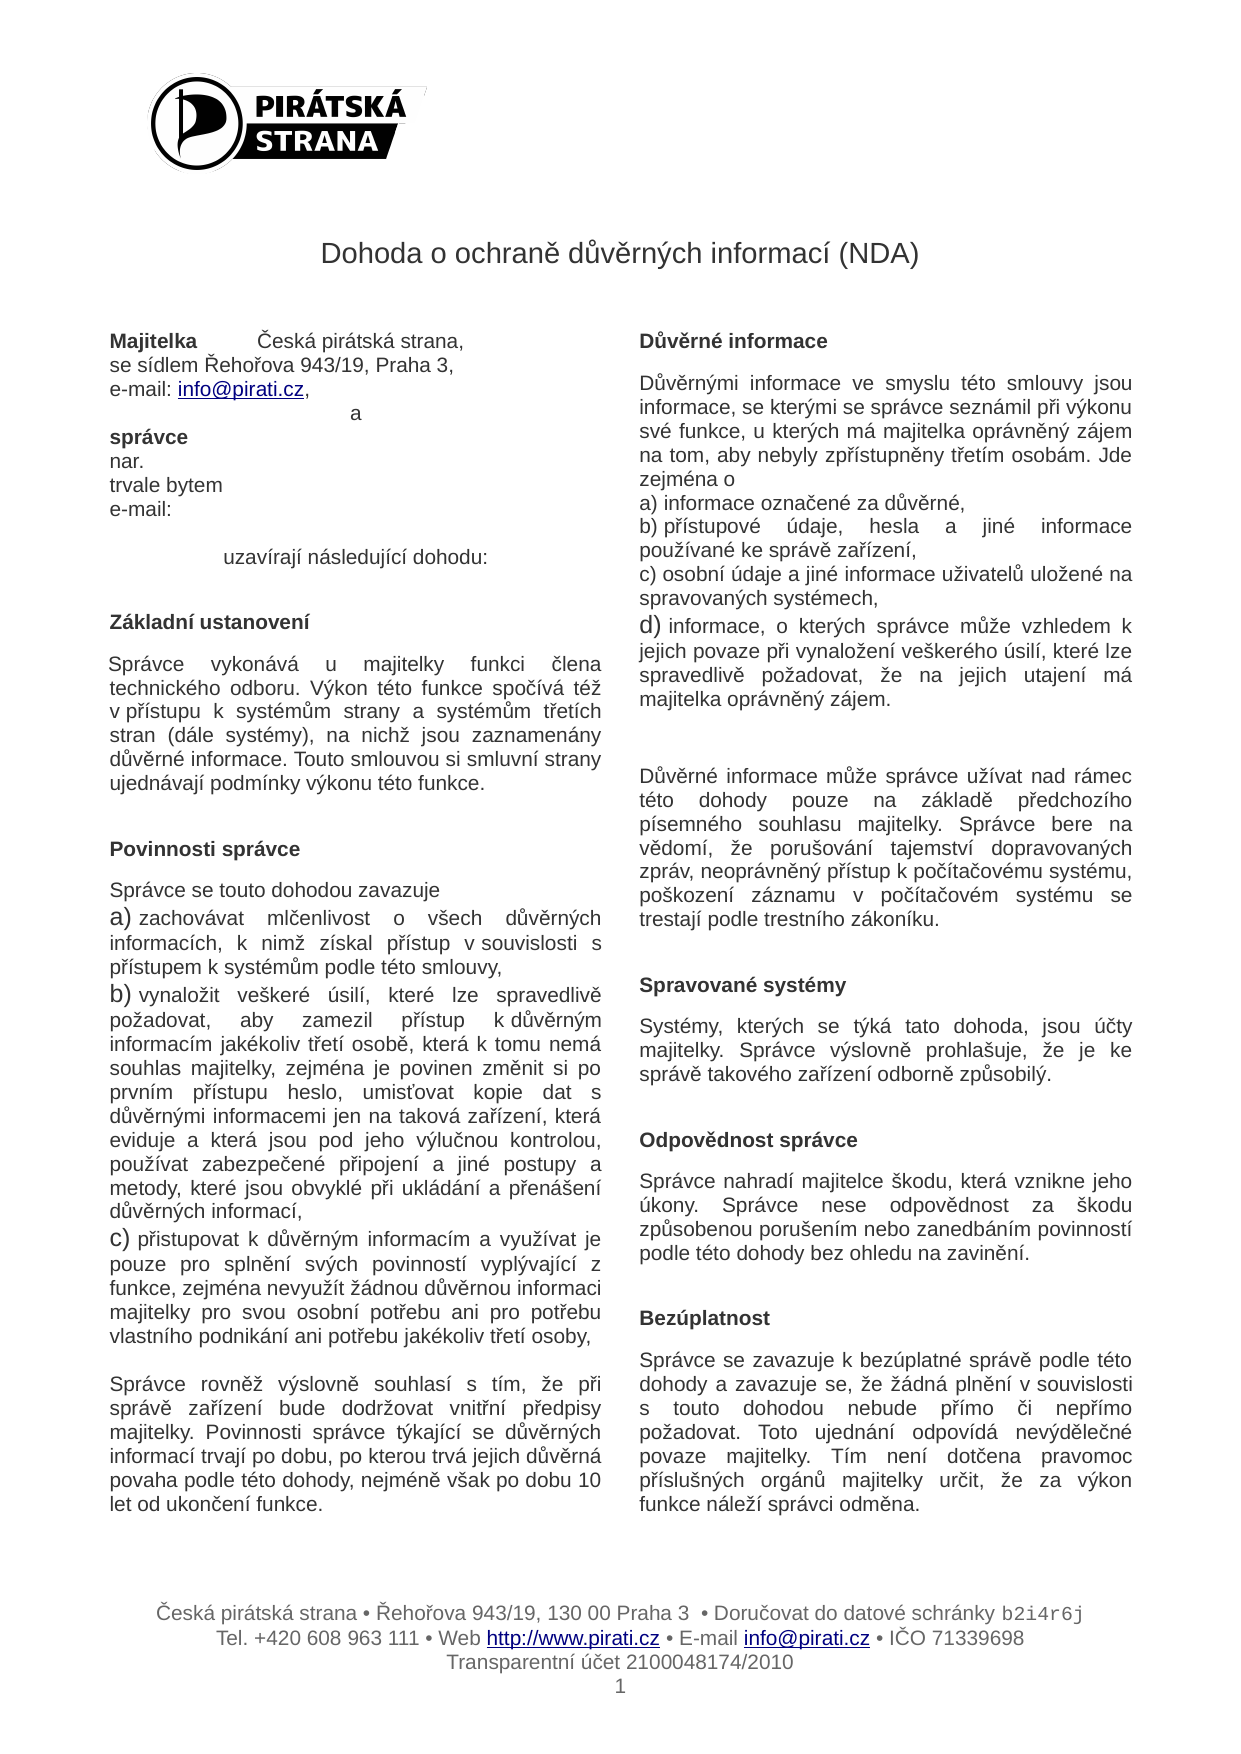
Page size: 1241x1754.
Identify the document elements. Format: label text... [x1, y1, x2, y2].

text e-mail: info@pirati.cz, [109, 377, 602, 401]
text nar. trvale bytem [109, 449, 602, 497]
subtitle Povinnosti správce [109, 837, 602, 861]
text a [109, 401, 602, 425]
text Správce se touto dohodou zavazuje [109, 878, 602, 902]
text správce [109, 425, 602, 449]
text e-mail: [109, 497, 602, 521]
text Správce vykonává u majitelky funkci člena technického odboru. Výkon této funkce spočívá též v přístupu k systémům strany a systémům třetích stran (dále systémy), na nichž jsou zaznamenány důvěrné informace. Touto smlouvou si smluvní strany ujednávají podmínky výkonu této funkce. [108, 651, 602, 795]
text uzavírají následující dohodu: [109, 544, 602, 568]
picture [147, 73, 427, 174]
text Důvěrné informace může správce užívat nad rámec této dohody pouze na základě předchozího písemného souhlasu majitelky. Správce bere na vědomí, že porušování tajemství dopravovaných zpráv, neoprávněný přístup k počítačovému systému, poškození záznamu v počítačovém systému se trestají podle trestního zákoníku. [639, 763, 1133, 931]
subtitle Základní ustanovení [109, 610, 602, 634]
text Důvěrnými informace ve smyslu této smlouvy jsou informace, se kterými se správce seznámil při výkonu své funkce, u kterých má majitelka oprávněný zájem na tom, aby nebyly zpřístupněny třetím osobám. Jde zejména o [639, 371, 1133, 490]
text Správce nahradí majitelce škodu, která vznikne jeho úkony. Správce nese odpovědnost za škodu způsobenou porušením nebo zanedbáním povinností podle této dohody bez ohledu na zavinění. [639, 1169, 1133, 1265]
subtitle Spravované systémy [639, 972, 1133, 996]
subtitle Důvěrné informace [639, 329, 1133, 353]
list informace, o kterých správce může vzhledem k jejich povaze při vynaložení veškerého úsilí, které lze spravedlivě požadovat, že na jejich utajení má majitelka oprávněný zájem. [639, 610, 1133, 711]
text Systémy, kterých se týká tato dohoda, jsou účty majitelky. Správce výslovně prohlašuje, že je ke správě takového zařízení odborně způsobilý. [639, 1014, 1133, 1086]
list vynaložit veškeré úsilí, které lze spravedlivě požadovat, aby zamezil přístup k důvěrným informacím jakékoliv třetí osobě, která k tomu nemá souhlas majitelky, zejména je povinen změnit si po prvním přístupu heslo, umisťovat kopie dat s důvěrnými informacemi jen na taková zařízení, která eviduje a která jsou pod jeho výlučnou kontrolou, používat zabezpečené připojení a jiné postupy a metody, které jsou obvyklé při ukládání a přenášení důvěrných informací, [109, 979, 602, 1223]
list informace označené za důvěrné, [639, 490, 1133, 514]
list zachovávat mlčenlivost o všech důvěrných informacích, k nimž získal přístup v souvislosti s přístupem k systémům podle této smlouvy, [109, 902, 602, 979]
subtitle Bezúplatnost [639, 1306, 1133, 1330]
subtitle Odpovědnost správce [639, 1127, 1133, 1151]
list přístupové údaje, hesla a jiné informace používané ke správě zařízení, [639, 514, 1133, 562]
list osobní údaje a jiné informace uživatelů uložené na spravovaných systémech, [639, 562, 1133, 610]
subtitle Dohoda o ochraně důvěrných informací (NDA) [148, 236, 1093, 270]
text Majitelka Česká pirátská strana, se sídlem Řehořova 943/19, Praha 3, [109, 329, 602, 377]
text Správce se zavazuje k bezúplatné správě podle této dohody a zavazuje se, že žádná plnění v souvislosti s touto dohodou nebude přímo či nepřímo požadovat. Toto ujednání odpovídá nevýdělečné povaze majitelky. Tím není dotčena pravomoc příslušných orgánů majitelky určit, že za výkon funkce náleží správci odměna. [639, 1348, 1133, 1516]
text Správce rovněž výslovně souhlasí s tím, že při správě zařízení bude dodržovat vnitřní předpisy majitelky. Povinnosti správce týkající se důvěrných informací trvají po dobu, po kterou trvá jejich důvěrná povaha podle této dohody, nejméně však po dobu 10 let od ukončení funkce. [109, 1372, 602, 1516]
list přistupovat k důvěrným informacím a využívat je pouze pro splnění svých povinností vyplývající z funkce, zejména nevyužít žádnou důvěrnou informaci majitelky pro svou osobní potřebu ani pro potřebu vlastního podnikání ani potřebu jakékoliv třetí osoby, [109, 1223, 602, 1348]
